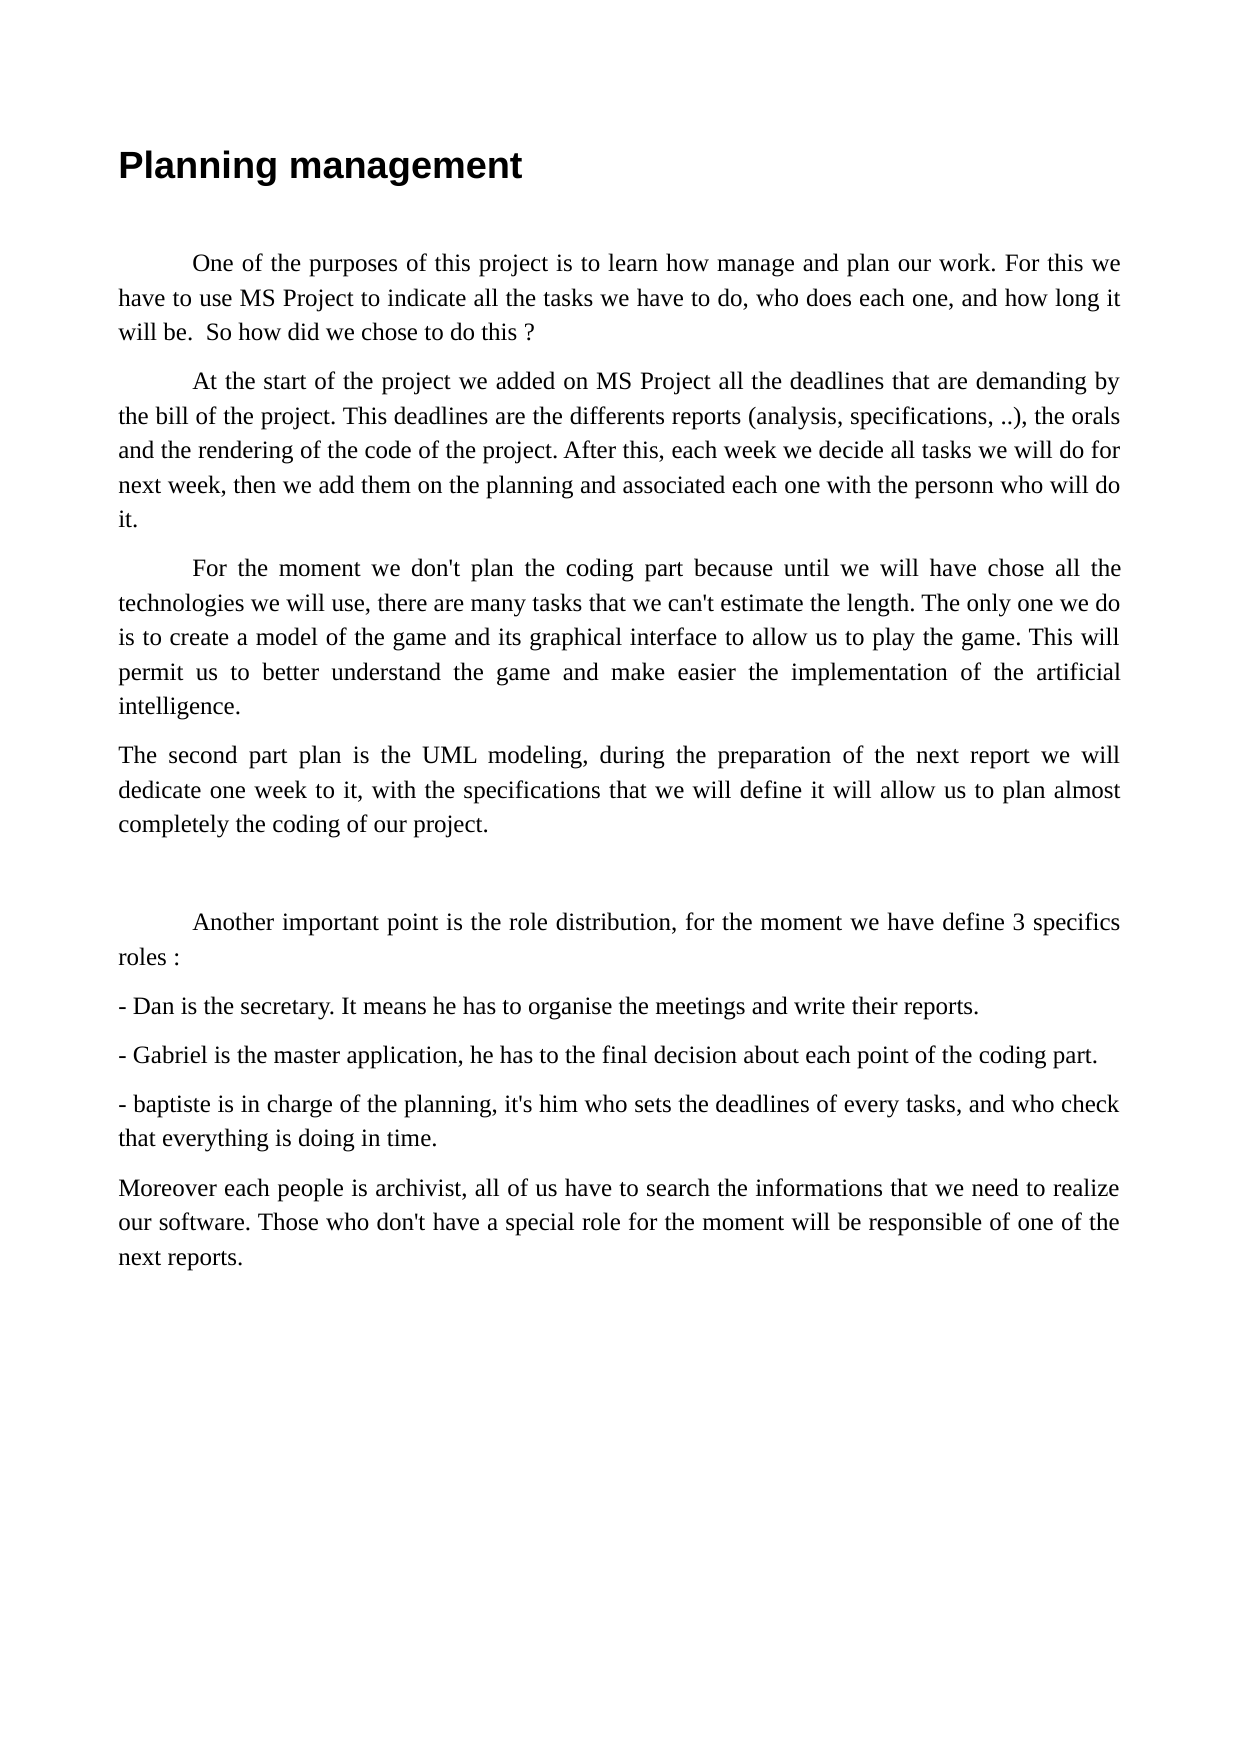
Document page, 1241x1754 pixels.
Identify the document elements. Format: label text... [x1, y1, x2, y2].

text Another important point is the role distribution, for the moment we have define 3 specifics roles : [118, 907, 1122, 971]
subtitle Planning management [118, 143, 1122, 187]
text Moreover each people is archivist, all of us have to search the informations that we need to realize our software. Those who don't have a special role for the moment will be responsible of one of the next reports. [118, 1173, 1122, 1270]
text The second part plan is the UML modeling, during the preparation of the next report we will dedicate one week to it, with the specifications that we will define it will allow us to plan almost completely the coding of our project. [118, 740, 1122, 838]
text At the start of the project we added on MS Project all the deadlines that are demanding by the bill of the project. This deadlines are the differents reports (analysis, specifications, ..), the orals and the rendering of the code of the project. After this, each week we decide all tasks we will do for next week, then we add them on the planning and associated each one with the personn who will do it. [118, 366, 1122, 533]
text For the moment we don't plan the coding part because until we will have chose all the technologies we will use, there are many tasks that we can't estimate the length. The only one we do is to create a model of the game and its graphical interface to allow us to play the game. This will permit us to better understand the game and make easier the implementation of the artificial intelligence. [118, 553, 1122, 720]
text - Gabriel is the master application, he has to the final decision about each point of the coding part. [118, 1040, 1122, 1069]
text - Dan is the secretary. It means he has to organise the meetings and write their reports. [118, 991, 1122, 1020]
text One of the purposes of this project is to learn how manage and plan our work. For this we have to use MS Project to indicate all the tasks we have to do, who does each one, and how long it will be. So how did we chose to do this ? [118, 248, 1122, 346]
text - baptiste is in charge of the planning, it's him who sets the deadlines of every tasks, and who check that everything is doing in time. [118, 1089, 1122, 1152]
